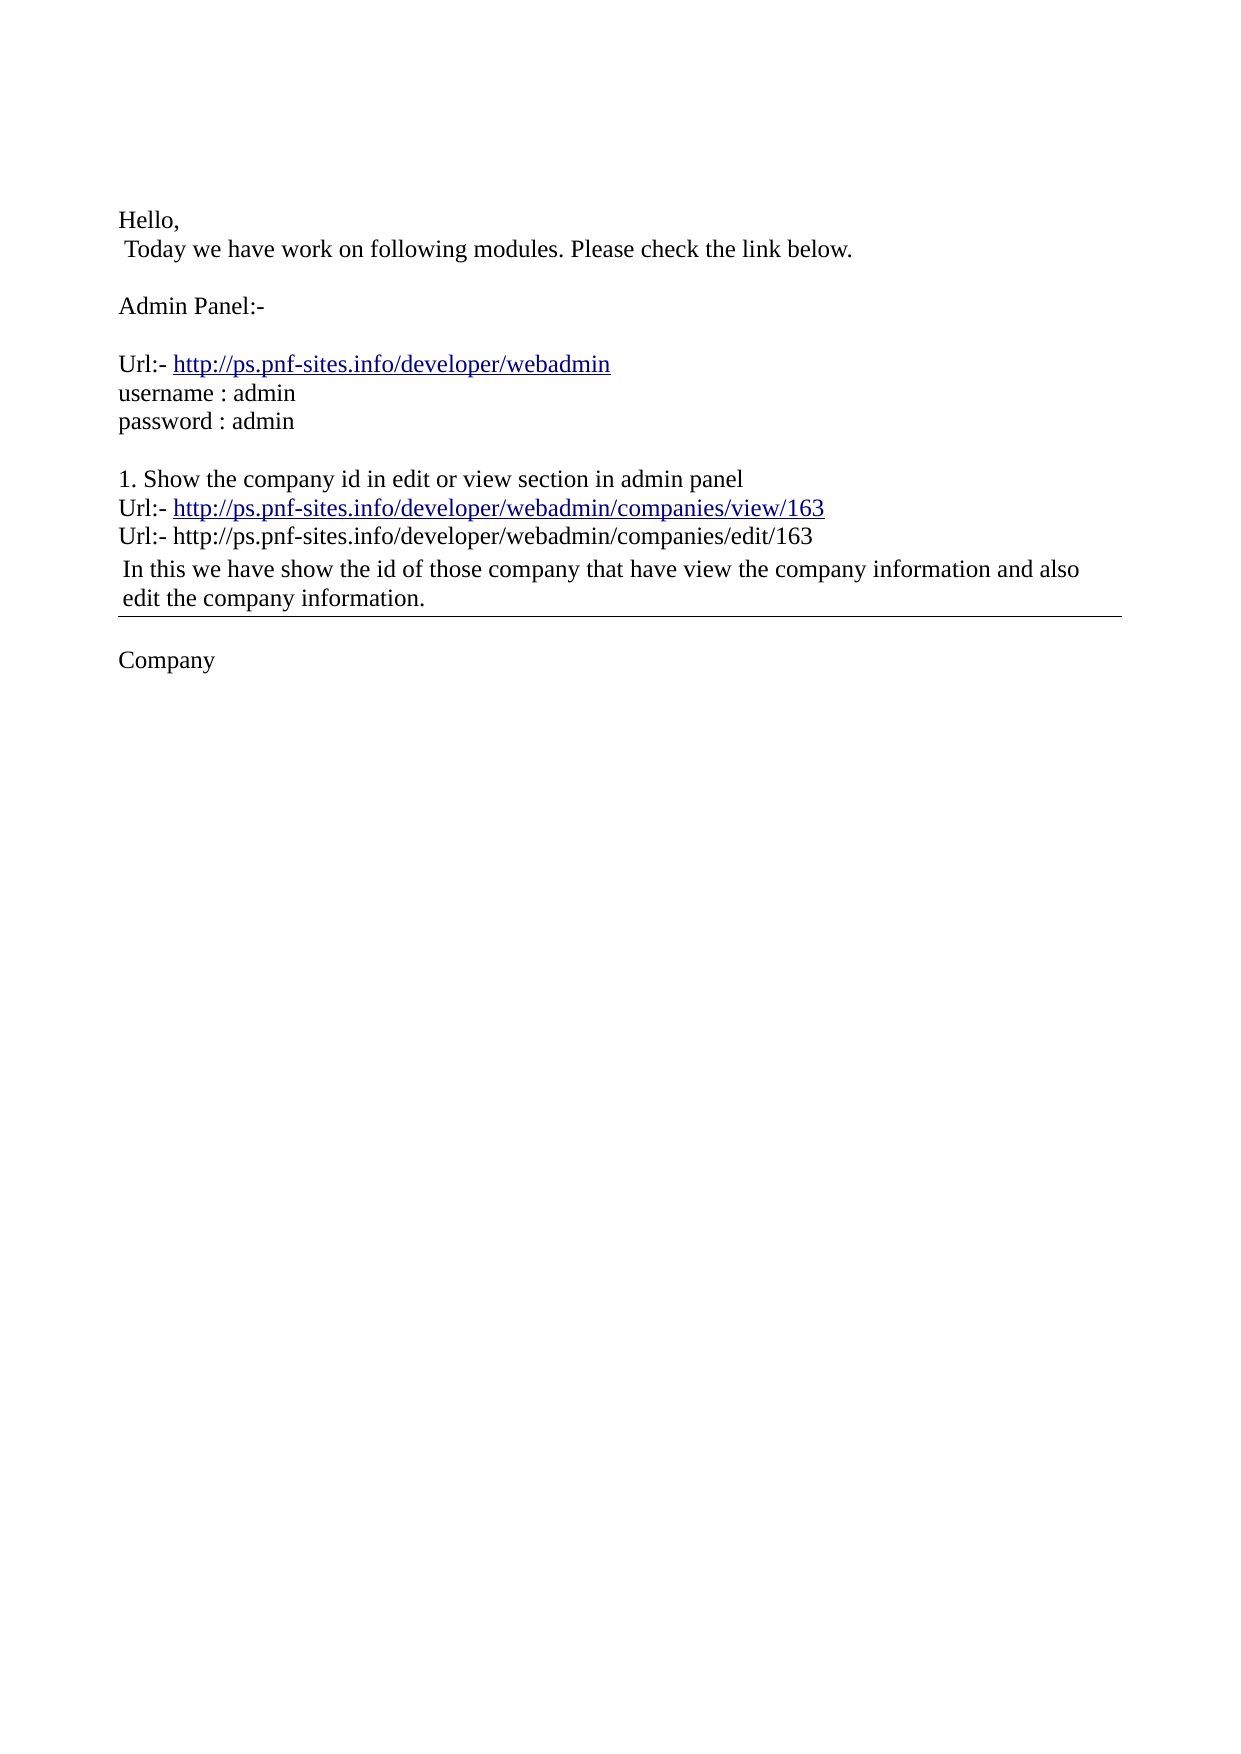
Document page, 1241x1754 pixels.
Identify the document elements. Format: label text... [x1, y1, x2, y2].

text 1. Show the company id in edit or view section in admin panel [118, 464, 1122, 493]
text Url:- http://ps.pnf-sites.info/developer/webadmin [118, 349, 1122, 378]
text Company [118, 645, 1122, 674]
text Url:- http://ps.pnf-sites.info/developer/webadmin/companies/edit/163 [118, 521, 1122, 550]
text Hello, [118, 205, 1122, 234]
text Url:- http://ps.pnf-sites.info/developer/webadmin/companies/view/163 [118, 493, 1122, 521]
text Admin Panel:- [118, 291, 1122, 320]
text Today we have work on following modules. Please check the link below. [118, 234, 1122, 263]
text In this we have show the id of those company that have view the company information and also edit the company information. [118, 550, 1122, 616]
text username : admin [118, 378, 1122, 406]
text password : admin [118, 406, 1122, 435]
